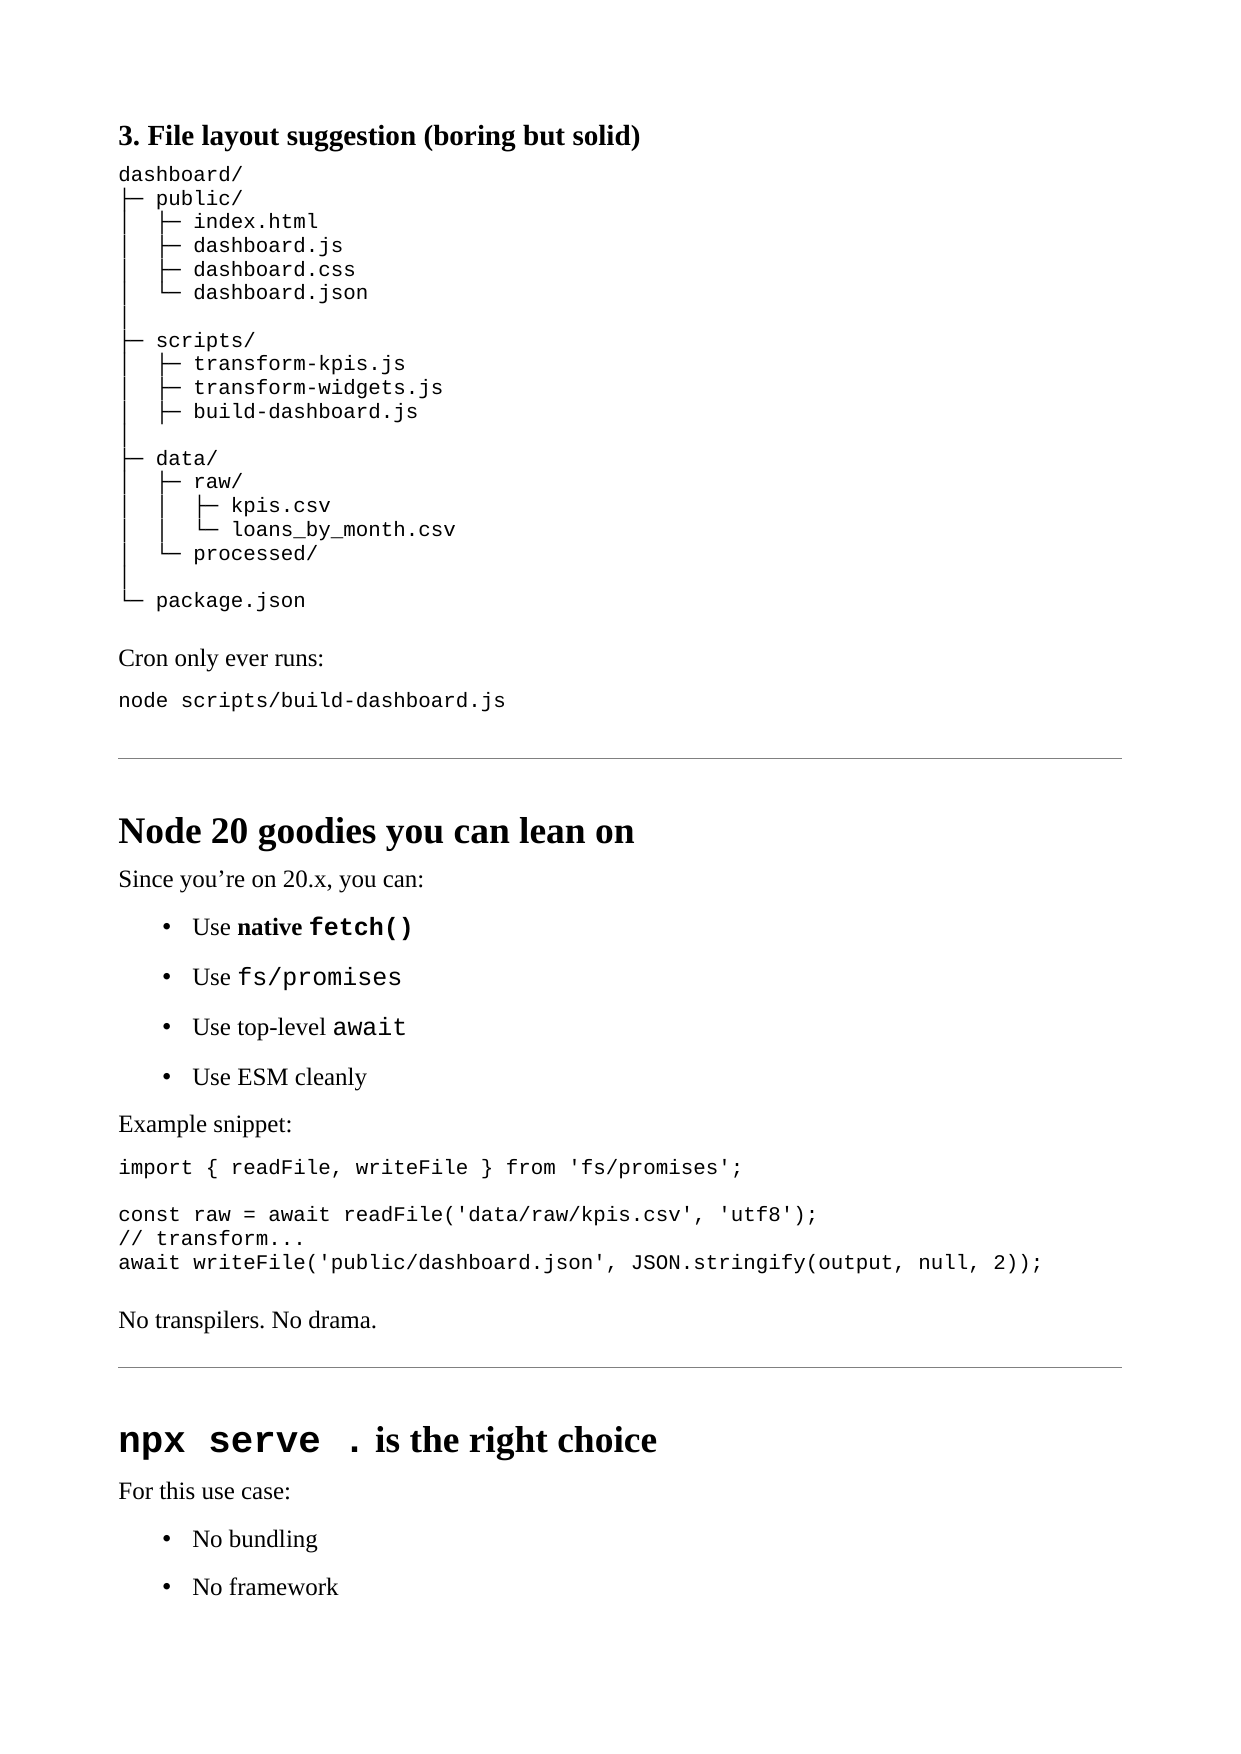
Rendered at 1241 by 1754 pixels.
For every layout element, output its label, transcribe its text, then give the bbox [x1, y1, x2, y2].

text node scripts/build-dashboard.js [118, 691, 1122, 714]
list Use top-level await [162, 1012, 1122, 1043]
text import { readFile, writeFile } from 'fs/promises'; [118, 1157, 1122, 1181]
text │ [118, 306, 1122, 330]
text │ ├─ dashboard.js [118, 235, 1122, 259]
text │ ├─ build-dashboard.js [162, 401, 1122, 424]
subtitle 3. File layout suggestion (boring but solid) [118, 118, 1122, 152]
text await writeFile('public/dashboard.json', JSON.stringify(output, null, 2)); [118, 1252, 1122, 1275]
list Use native fetch() [162, 912, 1122, 943]
list Use fs/promises [162, 962, 1122, 993]
text │ ├─ dashboard.css [125, 259, 161, 282]
list No bundling [162, 1524, 1122, 1553]
text │ │ ├─ kpis.csv [118, 495, 1122, 519]
text │ ├─ index.html [118, 211, 1122, 235]
text │ [118, 566, 1122, 590]
text // transform... [118, 1228, 1122, 1252]
list Use ESM cleanly [162, 1062, 1122, 1091]
subtitle npx serve . is the right choice [118, 1418, 1122, 1464]
text │ ├─ build-dashboard.js [125, 401, 161, 424]
text │ └─ processed/ [118, 542, 1122, 566]
text │ ├─ transform-widgets.js [118, 377, 1122, 401]
text ├─ data/ [125, 448, 1122, 472]
text ├─ scripts/ [125, 330, 1122, 353]
text Example snippet: [118, 1109, 1122, 1138]
subtitle Node 20 goodies you can lean on 💪 [118, 809, 1122, 852]
text │ │ └─ loans_by_month.csv [125, 519, 161, 542]
text Since you’re on 20.x, you can: [118, 864, 1122, 893]
text │ [118, 424, 1122, 448]
text No transpilers. No drama. [118, 1305, 1122, 1334]
list No framework [162, 1572, 1122, 1600]
text ├─ public/ [125, 188, 1122, 211]
text For this use case: [118, 1476, 1122, 1505]
text │ │ └─ loans_by_month.csv [162, 519, 1122, 542]
text │ ├─ raw/ [118, 472, 1122, 495]
text Cron only ever runs: [118, 643, 1122, 672]
text dashboard/ [118, 164, 1122, 188]
text └─ package.json [118, 590, 1122, 613]
text │ └─ dashboard.json [118, 282, 1122, 306]
text │ ├─ transform-kpis.js [118, 353, 1122, 377]
text │ ├─ dashboard.css [162, 259, 1122, 282]
text const raw = await readFile('data/raw/kpis.csv', 'utf8'); [118, 1204, 1122, 1228]
